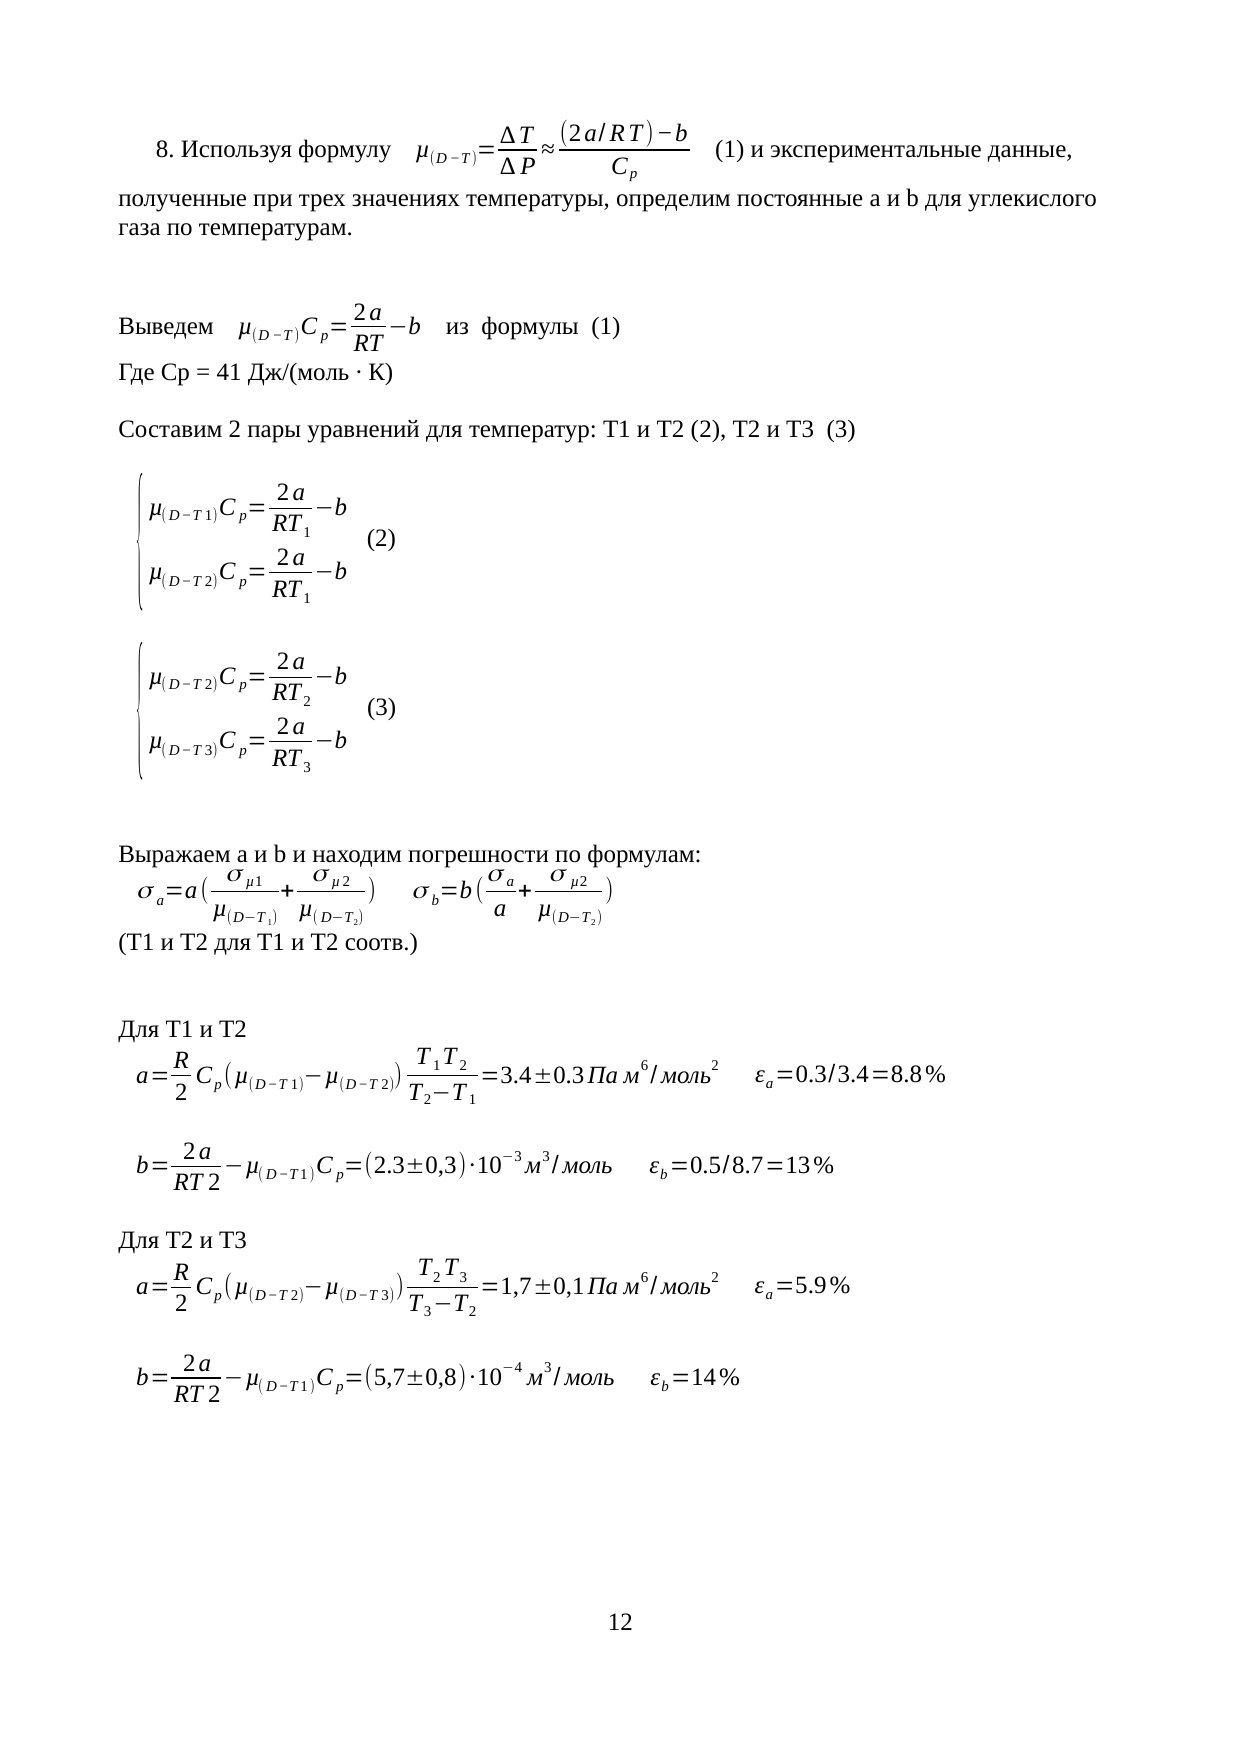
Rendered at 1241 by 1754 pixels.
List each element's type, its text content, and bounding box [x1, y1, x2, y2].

text (Т1 и Т2 для Т1 и Т2 соотв.) [118, 927, 1122, 956]
text Выведем из формулы (1) [118, 298, 1122, 357]
text Для Т1 и Т2 [118, 1014, 1122, 1042]
text 8. Используя формулу (1) и экспериментальные данные, полученные при трех значениях температуры, определим постоянные a и b для углекислого газа по температурам. [118, 118, 1122, 241]
text (2) [118, 472, 1122, 612]
text (3) [118, 641, 1122, 781]
text Где Cp = 41 Дж/(моль ∙ К) [118, 357, 1122, 386]
text Составим 2 пары уравнений для температур: Т1 и Т2 (2), Т2 и Т3 (3) [118, 414, 1122, 443]
text Выражаем а и b и находим погрешности по формулам: [118, 839, 1122, 867]
text Для Т2 и Т3 [118, 1225, 1122, 1254]
